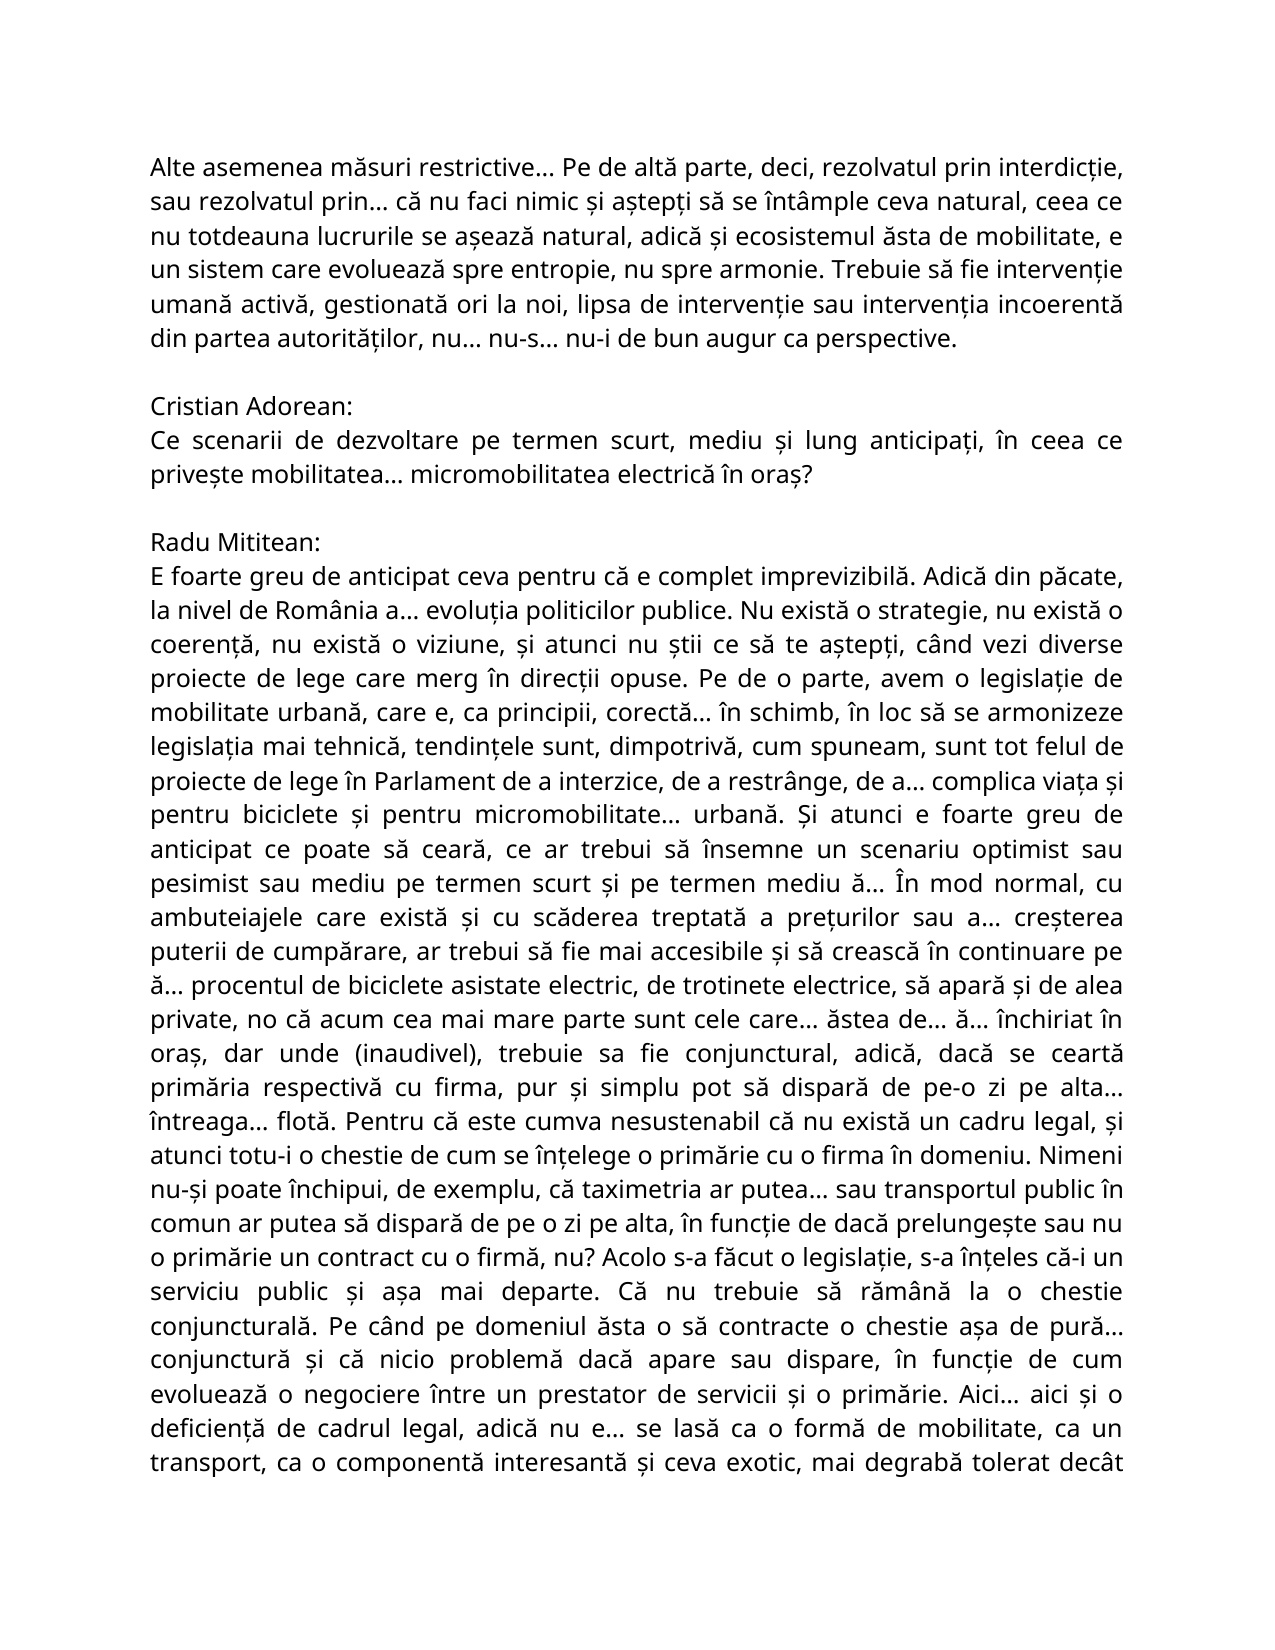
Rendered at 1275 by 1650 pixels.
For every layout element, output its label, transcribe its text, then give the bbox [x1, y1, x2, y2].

text Cristian Adorean: [150, 388, 1125, 422]
text Radu Mititean: [150, 525, 1125, 559]
text Alte asemenea măsuri restrictive... Pe de altă parte, deci, rezolvatul prin interdicție, sau rezolvatul prin… că nu faci nimic și aștepți să se întâmple ceva natural, ceea ce nu totdeauna lucrurile se așează natural, adică și ecosistemul ăsta de mobilitate, e un sistem care evoluează spre entropie, nu spre armonie. Trebuie să fie intervenție umană activă, gestionată ori la noi, lipsa de intervenție sau intervenția incoerentă din partea autorităților, nu… nu-s… nu-i de bun augur ca perspective. [150, 150, 1125, 354]
text E foarte greu de anticipat ceva pentru că e complet imprevizibilă. Adică din păcate, la nivel de România a… evoluția politicilor publice. Nu există o strategie, nu există o coerență, nu există o viziune, și atunci nu știi ce să te aștepți, când vezi diverse proiecte de lege care merg în direcții opuse. Pe de o parte, avem o legislație de mobilitate urbană, care e, ca principii, corectă… în schimb, în loc să se armonizeze legislația mai tehnică, tendințele sunt, dimpotrivă, cum spuneam, sunt tot felul de proiecte de lege în Parlament de a interzice, de a restrânge, de a… complica viața și pentru biciclete și pentru micromobilitate… urbană. Și atunci e foarte greu de anticipat ce poate să ceară, ce ar trebui să însemne un scenariu optimist sau pesimist sau mediu pe termen scurt și pe termen mediu ă… În mod normal, cu ambuteiajele care există și cu scăderea treptată a prețurilor sau a… creșterea puterii de cumpărare, ar trebui să fie mai accesibile și să crească în continuare pe ă… procentul de biciclete asistate electric, de trotinete electrice, să apară și de alea private, no că acum cea mai mare parte sunt cele care… ăstea de… ă… închiriat în oraș, dar unde (inaudivel), trebuie sa fie conjunctural, adică, dacă se ceartă primăria respectivă cu firma, pur și simplu pot să dispară de pe-o zi pe alta… întreaga… flotă. Pentru că este cumva nesustenabil că nu există un cadru legal, și atunci totu-i o chestie de cum se înțelege o primărie cu o firma în domeniu. Nimeni nu-și poate închipui, de exemplu, că taximetria ar putea… sau transportul public în comun ar putea să dispară de pe o zi pe alta, în funcție de dacă prelungește sau nu o primărie un contract cu o firmă, nu? Acolo s-a făcut o legislație, s-a înțeles că-i un serviciu public și așa mai departe. Că nu trebuie să rămână la o chestie conjuncturală. Pe când pe domeniul ăsta o să contracte o chestie așa de pură… conjunctură și că nicio problemă dacă apare sau dispare, în funcție de cum evoluează o negociere între un prestator de servicii și o primărie. Aici… aici și o deficiență de cadrul legal, adică nu e… se lasă ca o formă de mobilitate, ca un transport, ca o componentă interesantă și ceva exotic, mai degrabă tolerat decât [150, 559, 1125, 1478]
text Ce scenarii de dezvoltare pe termen scurt, mediu și lung anticipați, în ceea ce privește mobilitatea… micromobilitatea electrică în oraș? [150, 422, 1125, 491]
